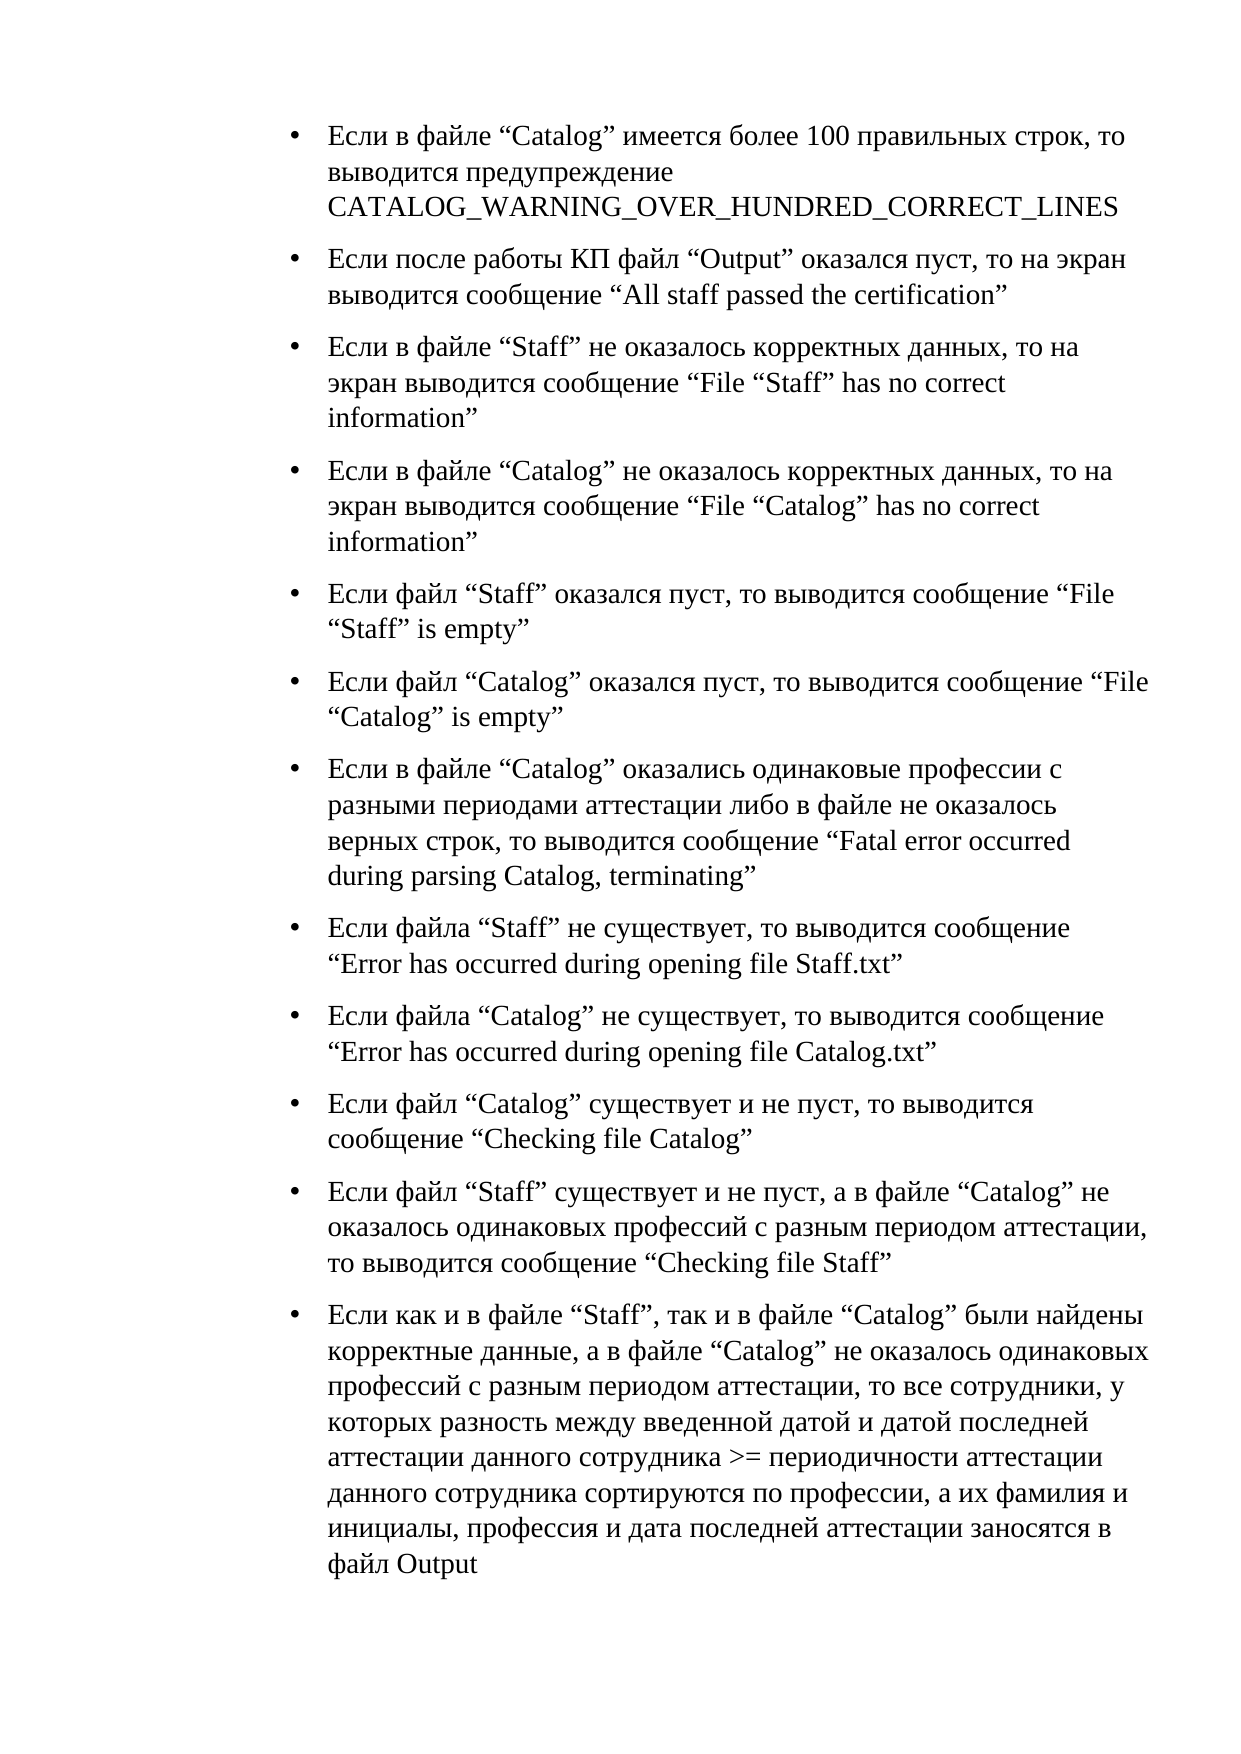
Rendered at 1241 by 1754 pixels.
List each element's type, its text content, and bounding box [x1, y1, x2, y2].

list Если файл “Staff” существует и не пуст, а в файле “Catalog” не оказалось одинаковых профессий с разным периодом аттестации, то выводится сообщение “Checking file Staff” [290, 1174, 1152, 1278]
list Если файла “Catalog” не существует, то выводится сообщение “Error has occurred during opening file Catalog.txt” [290, 998, 1152, 1067]
list Если файл “Catalog” существует и не пуст, то выводится сообщение “Checking file Catalog” [290, 1086, 1152, 1155]
list Если в файле “Staff” не оказалось корректных данных, то на экран выводится сообщение “File “Staff” has no correct information” [290, 329, 1152, 434]
list Если после работы КП файл “Output” оказался пуст, то на экран выводится сообщение “All staff passed the certification” [290, 241, 1152, 311]
list Если файла “Staff” не существует, то выводится сообщение “Error has occurred during opening file Staff.txt” [290, 910, 1152, 979]
list Если в файле “Catalog” оказались одинаковые профессии с разными периодами аттестации либо в файле не оказалось верных строк, то выводится сообщение “Fatal error occurred during parsing Catalog, terminating” [290, 752, 1152, 892]
list Если в файле “Catalog” не оказалось корректных данных, то на экран выводится сообщение “File “Catalog” has no correct information” [290, 453, 1152, 557]
list Если файл “Staff” оказался пуст, то выводится сообщение “File “Staff” is empty” [290, 576, 1152, 645]
list Если в файле “Catalog” имеется более 100 правильных строк, то выводится предупреждение CATALOG_WARNING_OVER_HUNDRED_CORRECT_LINES [290, 118, 1152, 223]
list Если файл “Catalog” оказался пуст, то выводится сообщение “File “Catalog” is empty” [290, 664, 1152, 733]
list Если как и в файле “Staff”, так и в файле “Catalog” были найдены корректные данные, а в файле “Catalog” не оказалось одинаковых профессий с разным периодом аттестации, то все сотрудники, у которых разность между введенной датой и датой последней аттестации данного сотрудника >= периодичности аттестации данного сотрудника сортируются по профессии, а их фамилия и инициалы, профессия и дата последней аттестации заносятся в файл Output [290, 1297, 1152, 1579]
